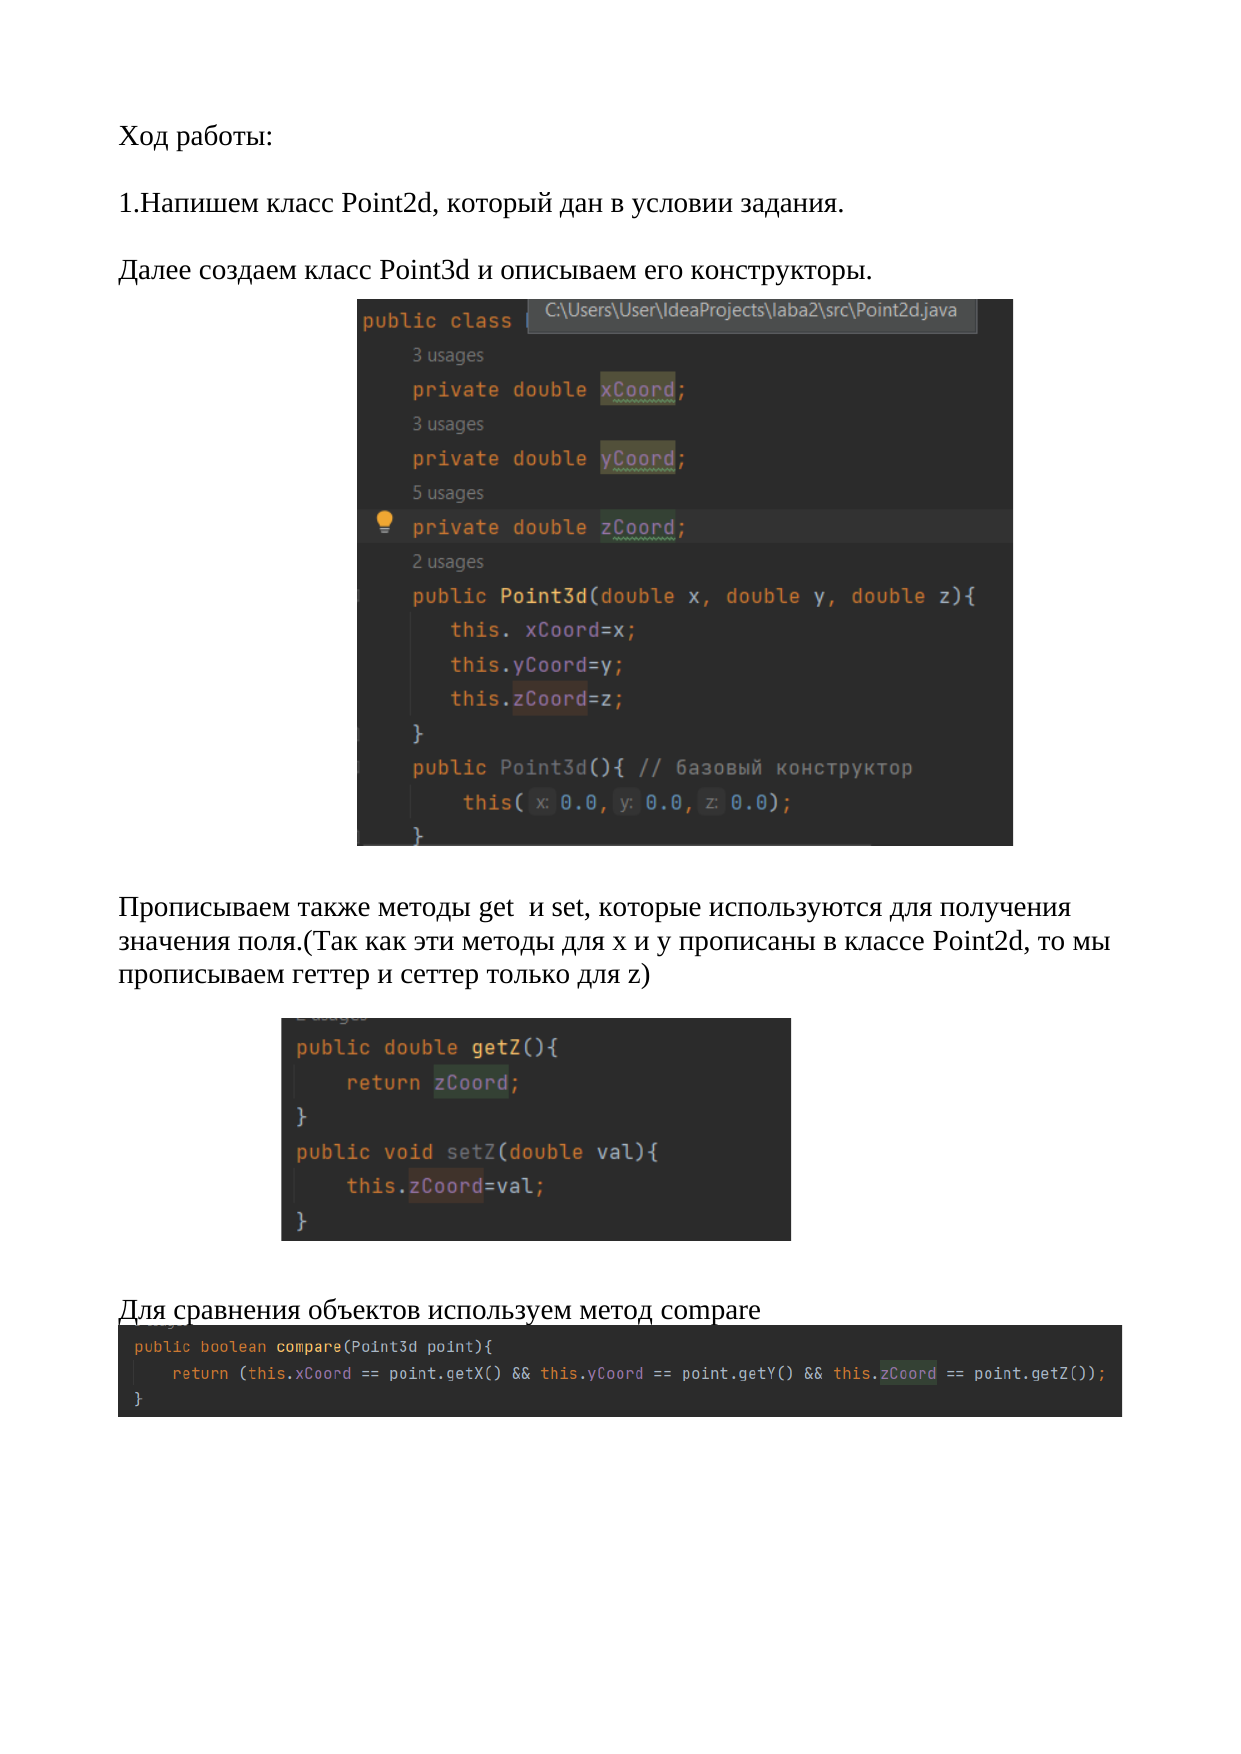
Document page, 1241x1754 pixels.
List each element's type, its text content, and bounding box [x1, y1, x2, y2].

text Прописываем также методы get и set, которые используются для получения значения поля.(Так как эти методы для x и y прописаны в классе Point2d, то мы прописываем геттер и сеттер только для z) [118, 889, 1122, 990]
text 1.Напишем класс Point2d, который дан в условии задания. [118, 185, 1122, 219]
picture [118, 1325, 1123, 1417]
text Для сравнения объектов используем метод compare [118, 1292, 1122, 1325]
picture [281, 1018, 792, 1241]
picture [357, 299, 1014, 846]
text Ход работы: [118, 118, 1122, 152]
text Далее создаем класс Point3d и описываем его конструкторы. [118, 252, 1122, 286]
